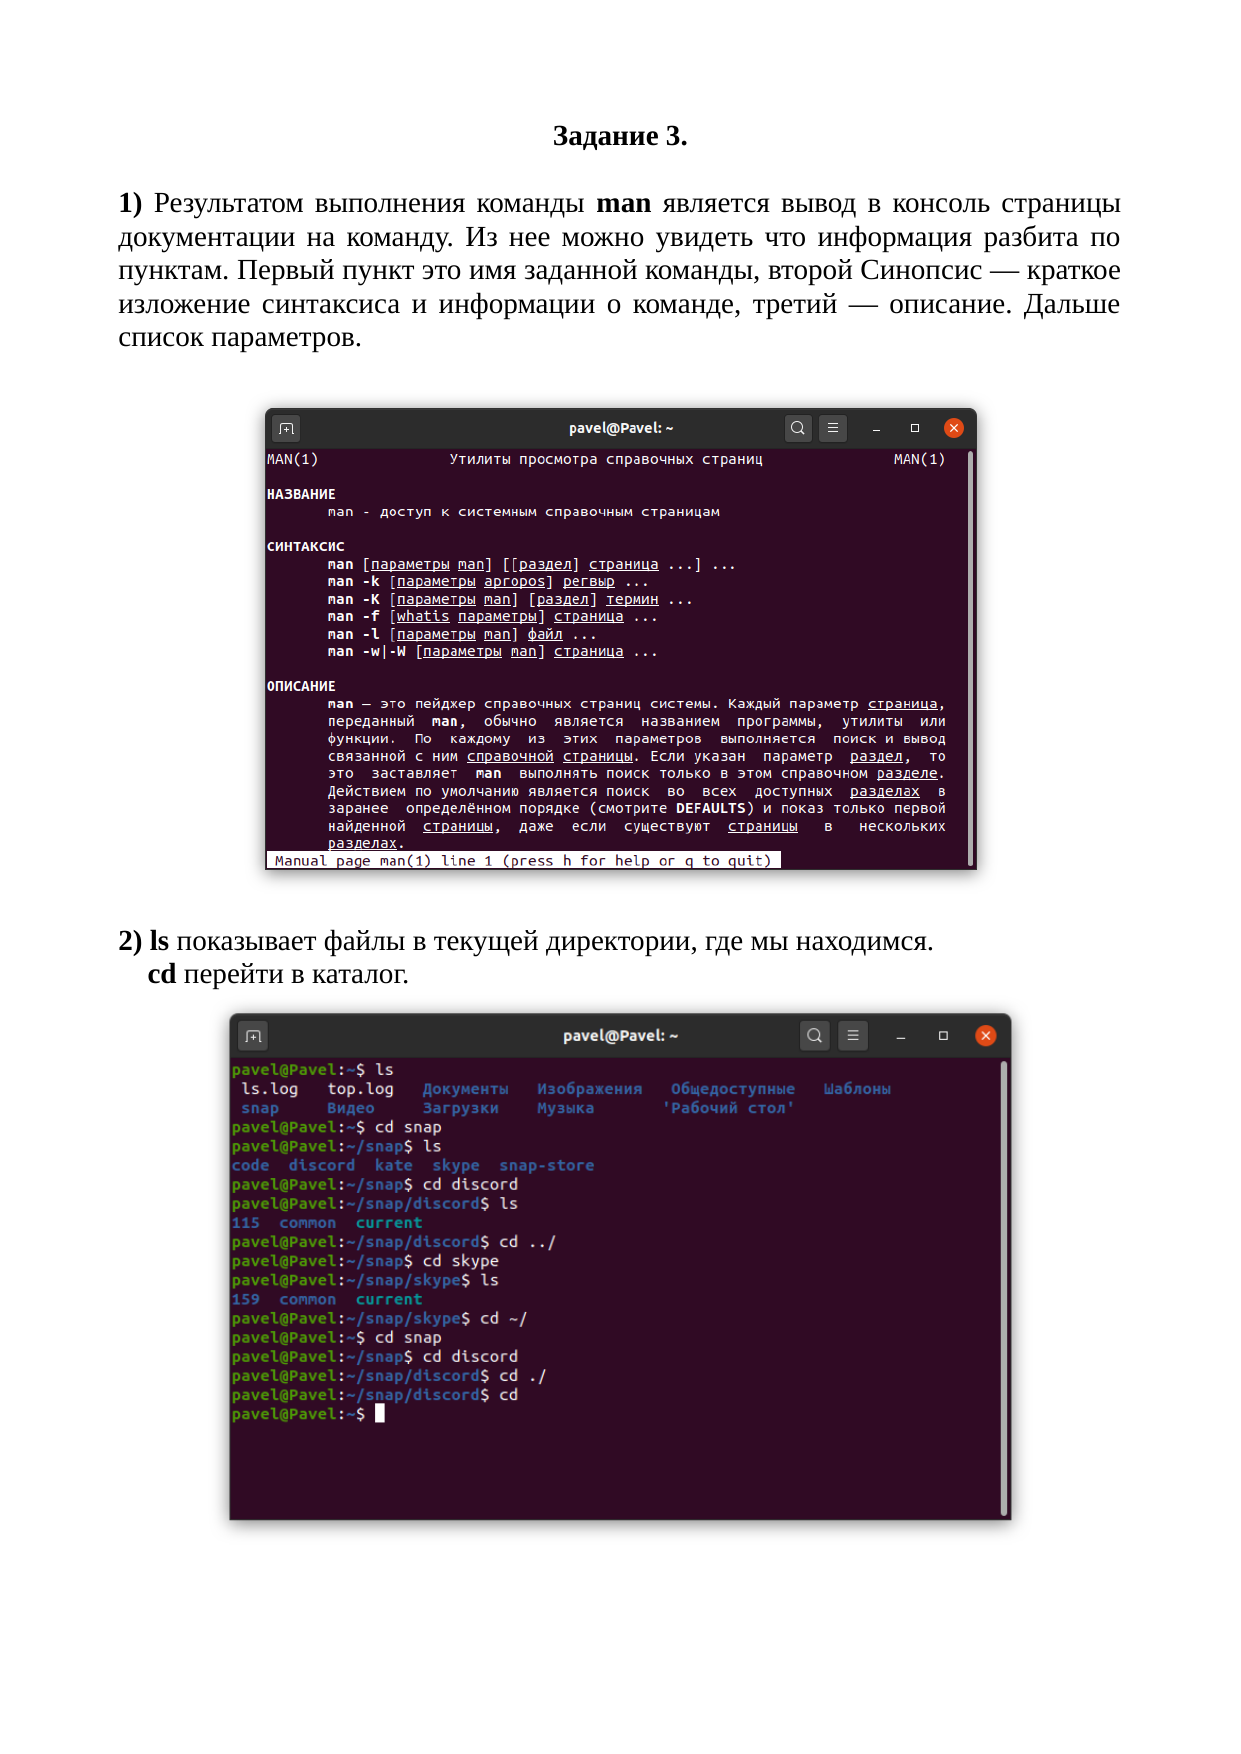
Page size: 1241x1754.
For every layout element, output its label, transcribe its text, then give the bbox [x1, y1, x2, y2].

text Задание 3. [118, 118, 1122, 152]
text 1) Результатом выполнения команды man является вывод в консоль страницы документации на команду. Из нее можно увидеть что информация разбита по пунктам. Первый пункт это имя заданной команды, второй Синопсис — краткое изложение синтаксиса и информации о команде, третий — описание. Дальше список параметров. [118, 185, 1122, 353]
text 2) ls показывает файлы в текущей директории, где мы находимся. [118, 923, 1122, 957]
picture [203, 990, 1038, 1550]
text cd перейти в каталог. [118, 957, 1122, 990]
picture [240, 386, 1001, 897]
